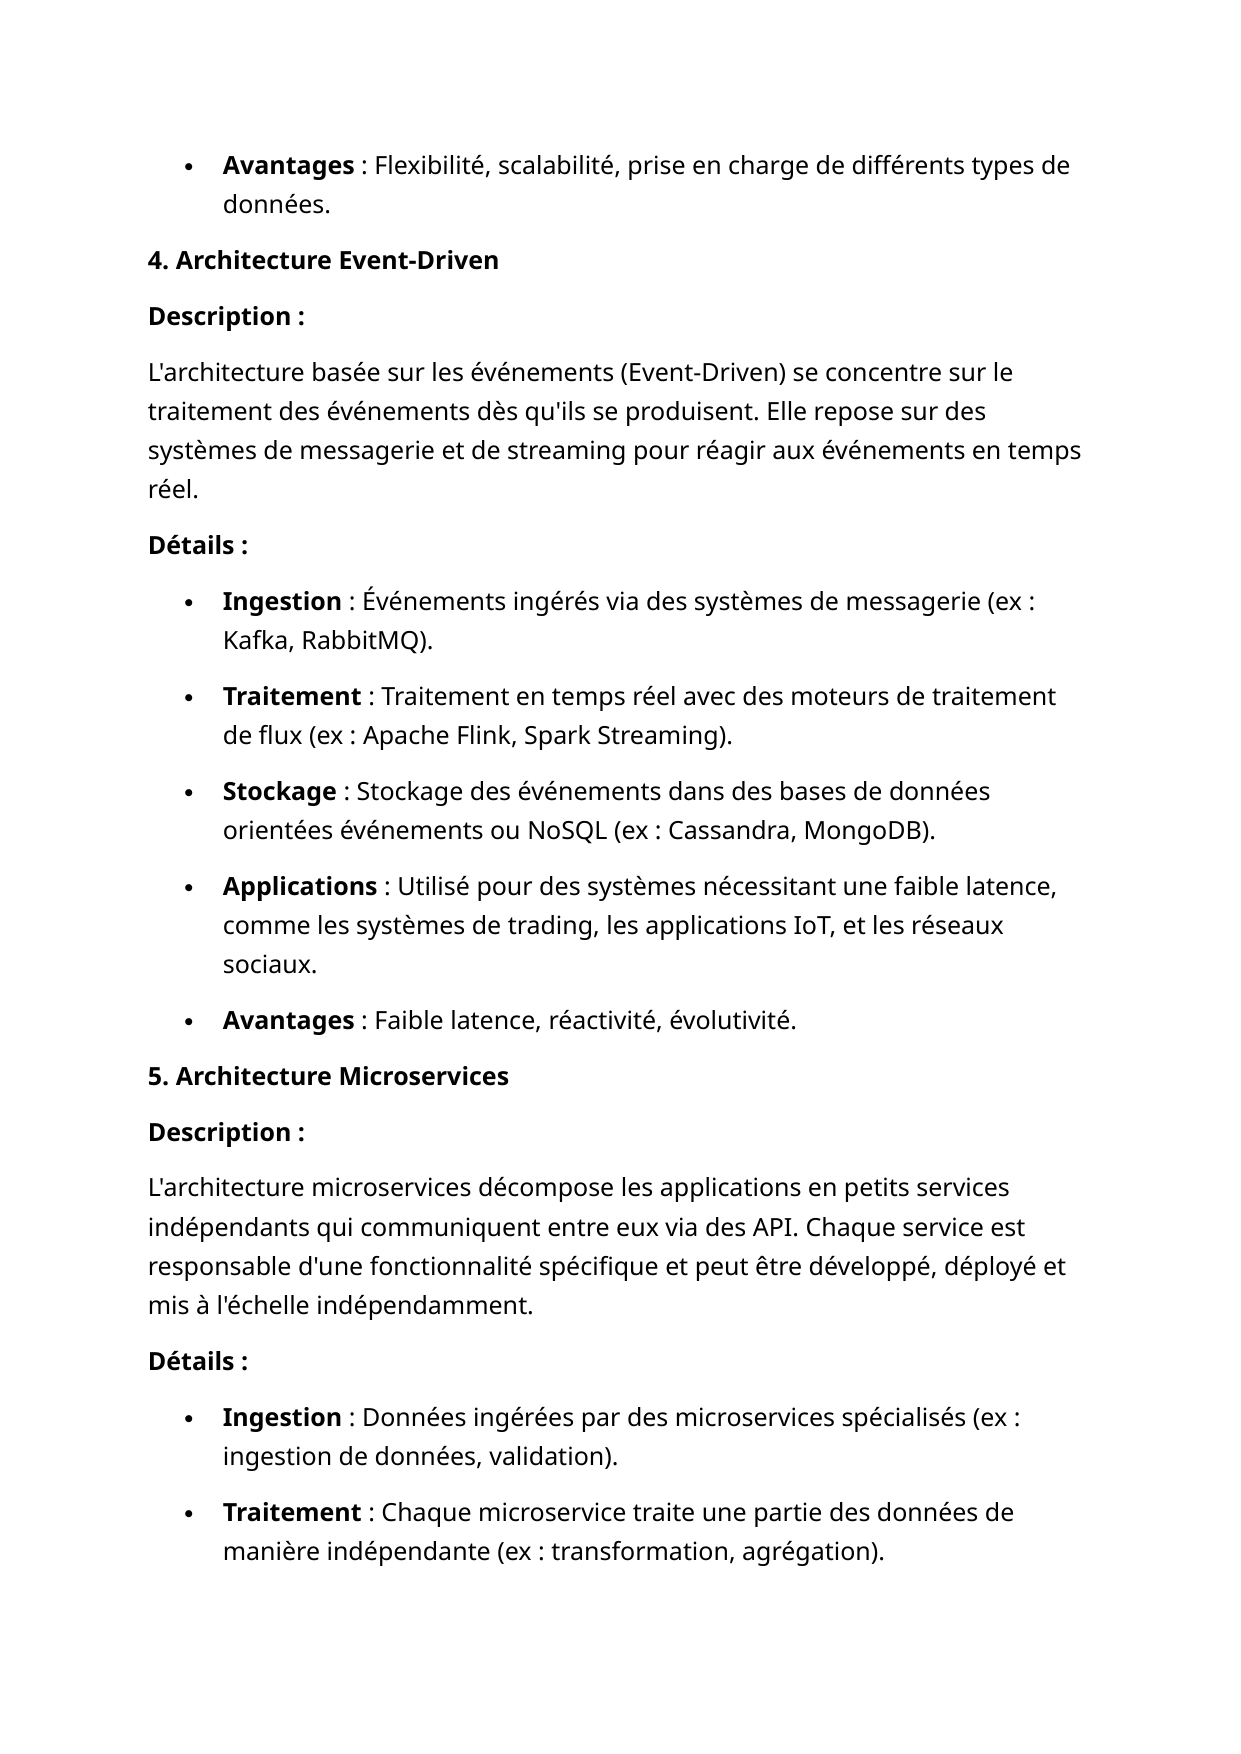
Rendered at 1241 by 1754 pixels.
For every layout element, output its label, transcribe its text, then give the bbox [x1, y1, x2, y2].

list Ingestion : Données ingérées par des microservices spécialisés (ex : ingestion de données, validation). [185, 1399, 1093, 1472]
text Détails : [148, 1343, 1093, 1377]
list Ingestion : Événements ingérés via des systèmes de messagerie (ex : Kafka, RabbitMQ). [185, 583, 1093, 657]
text 5. Architecture Microservices [148, 1058, 1093, 1092]
list Avantages : Faible latence, réactivité, évolutivité. [185, 1003, 1093, 1037]
text 4. Architecture Event-Driven [148, 243, 1093, 277]
list Stockage : Stockage des événements dans des bases de données orientées événements ou NoSQL (ex : Cassandra, MongoDB). [185, 773, 1093, 847]
list Traitement : Traitement en temps réel avec des moteurs de traitement de flux (ex : Apache Flink, Spark Streaming). [185, 678, 1093, 752]
text Description : [148, 1114, 1093, 1148]
list Traitement : Chaque microservice traite une partie des données de manière indépendante (ex : transformation, agrégation). [185, 1494, 1093, 1567]
list Applications : Utilisé pour des systèmes nécessitant une faible latence, comme les systèmes de trading, les applications IoT, et les réseaux sociaux. [185, 868, 1093, 981]
text L'architecture microservices décompose les applications en petits services indépendants qui communiquent entre eux via des API. Chaque service est responsable d'une fonctionnalité spécifique et peut être développé, déployé et mis à l'échelle indépendamment. [148, 1170, 1093, 1322]
text Description : [148, 298, 1093, 332]
list Avantages : Flexibilité, scalabilité, prise en charge de différents types de données. [185, 148, 1093, 221]
text L'architecture basée sur les événements (Event-Driven) se concentre sur le traitement des événements dès qu'ils se produisent. Elle repose sur des systèmes de messagerie et de streaming pour réagir aux événements en temps réel. [148, 354, 1093, 506]
text Détails : [148, 528, 1093, 562]
